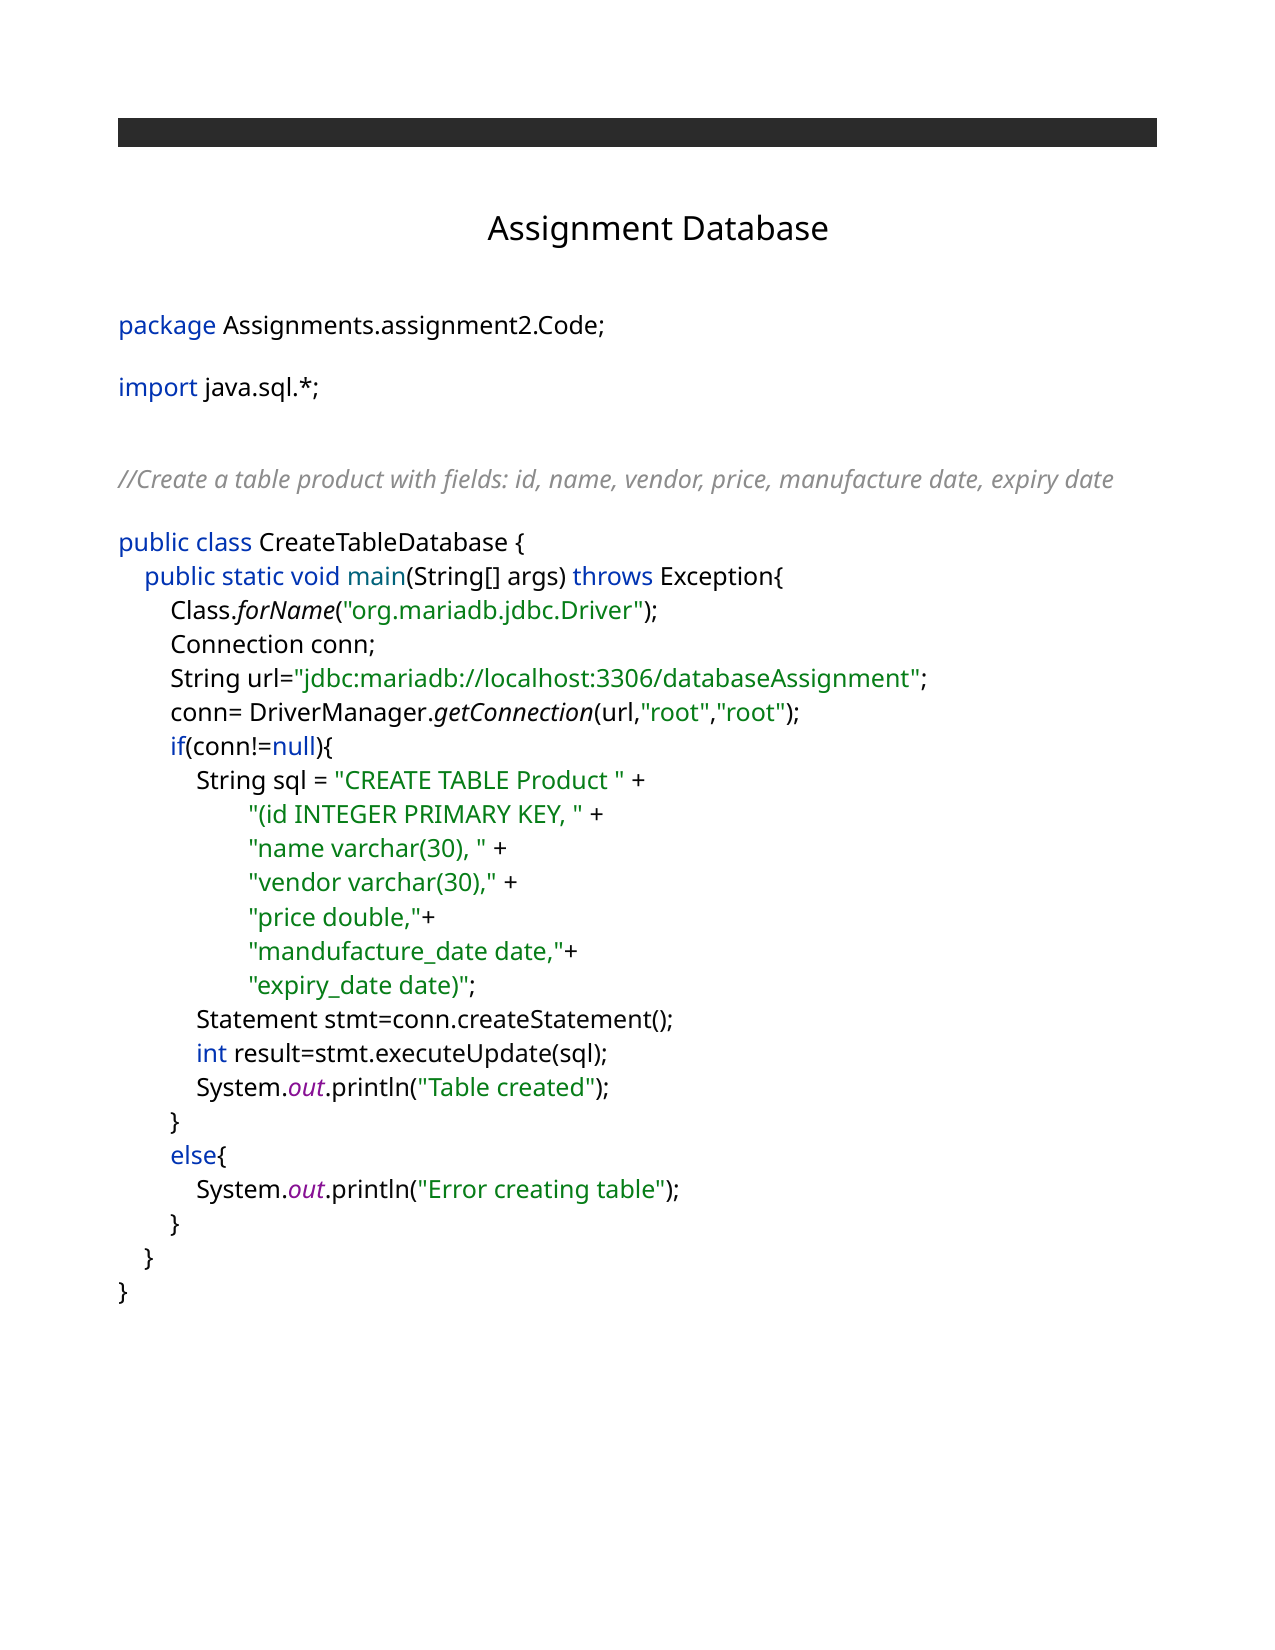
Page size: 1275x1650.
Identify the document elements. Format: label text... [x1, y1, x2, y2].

text Assignment Database [118, 204, 1157, 250]
text package Assignments.assignment2.Code; import java.sql.*; //Create a table product with fields: id, name, vendor, price, manufacture date, expiry date public class CreateTableDatabase { public static void main(String[] args) throws Exception{ Class.forName("org.mariadb.jdbc.Driver"); Connection conn; String url="jdbc:mariadb://localhost:3306/databaseAssignment"; conn= DriverManager.getConnection(url,"root","root"); if(conn!=null){ String sql = "CREATE TABLE Product " + "(id INTEGER PRIMARY KEY, " + "name varchar(30), " + "vendor varchar(30)," + "price double,"+ "mandufacture_date date,"+ "expiry_date date)"; Statement stmt=conn.createStatement(); int result=stmt.executeUpdate(sql); System.out.println("Table created"); } else{ System.out.println("Error creating table"); } } } [118, 307, 1157, 1337]
